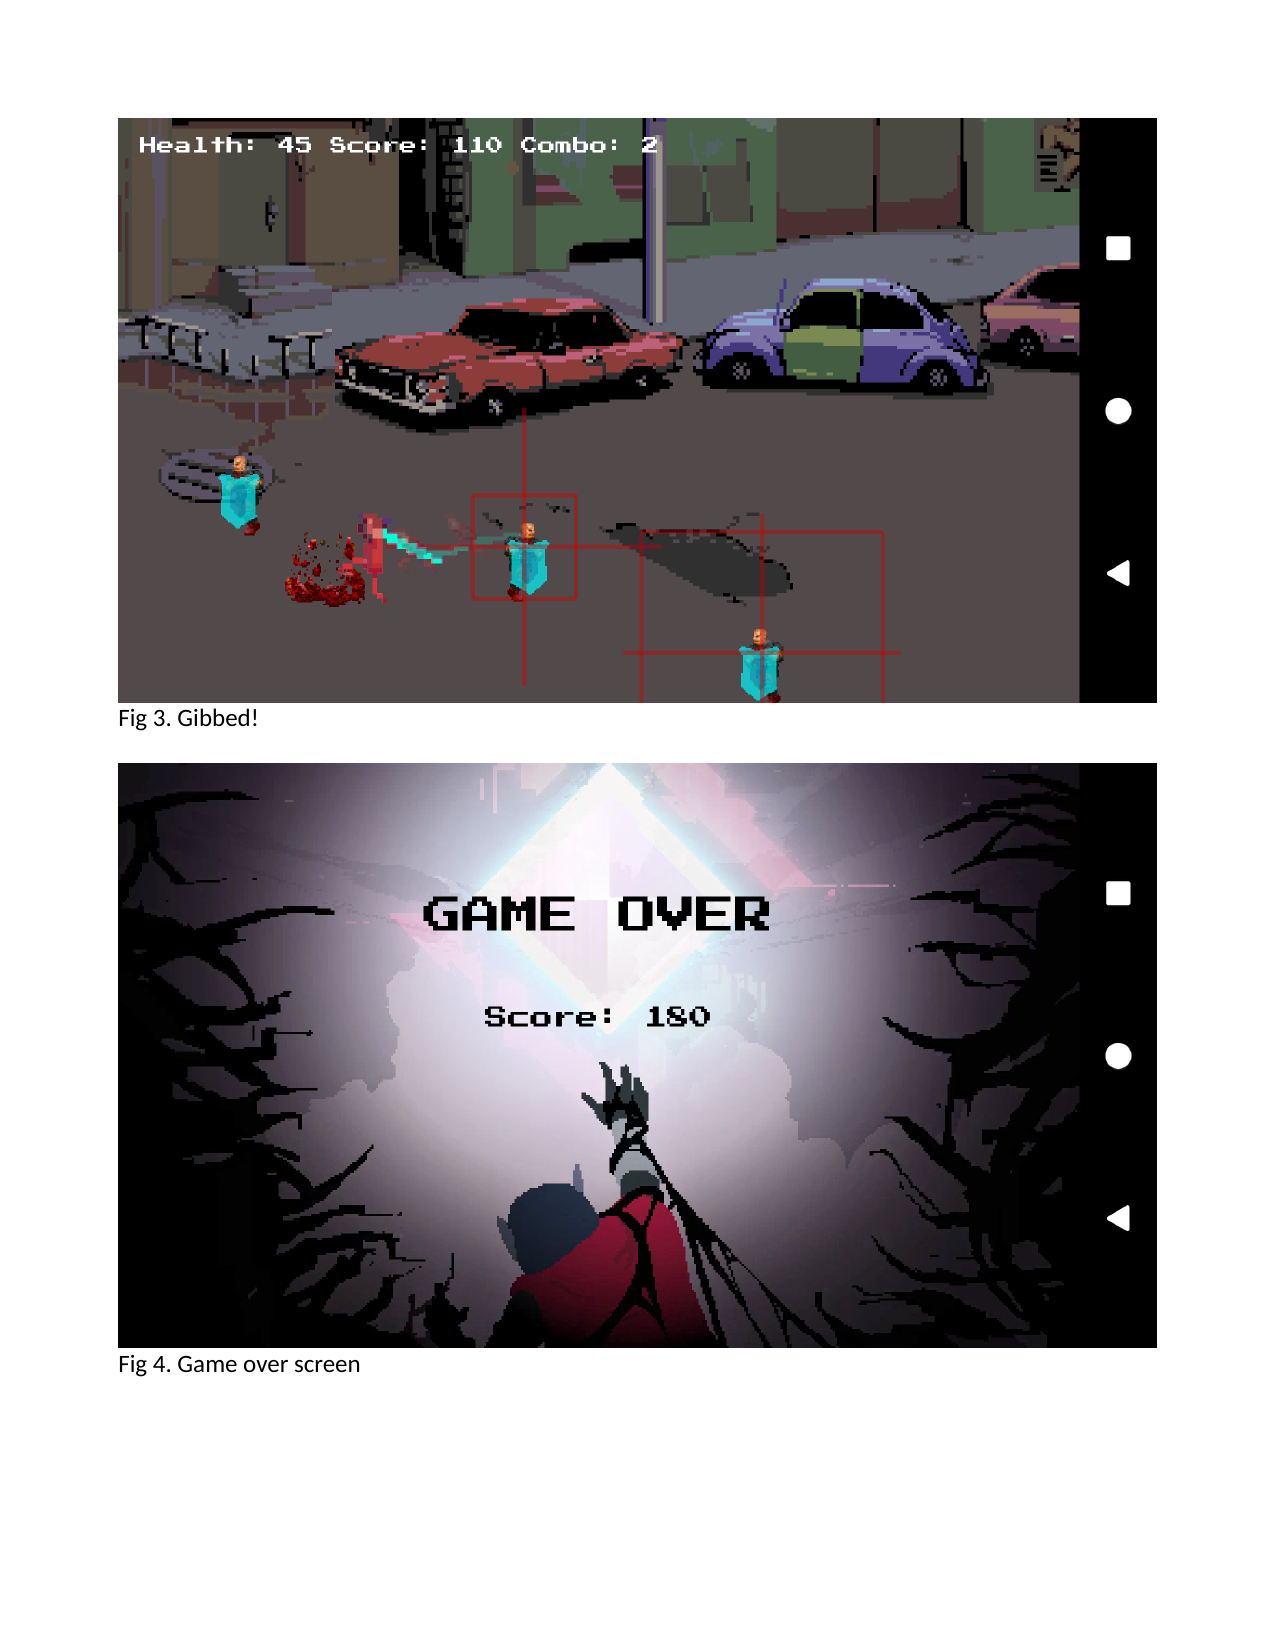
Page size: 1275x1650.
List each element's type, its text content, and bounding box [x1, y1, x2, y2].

text Fig 3. Gibbed! [118, 703, 1157, 733]
picture [118, 118, 1157, 703]
text Fig 4. Game over screen [118, 1348, 1157, 1378]
picture [118, 763, 1157, 1348]
